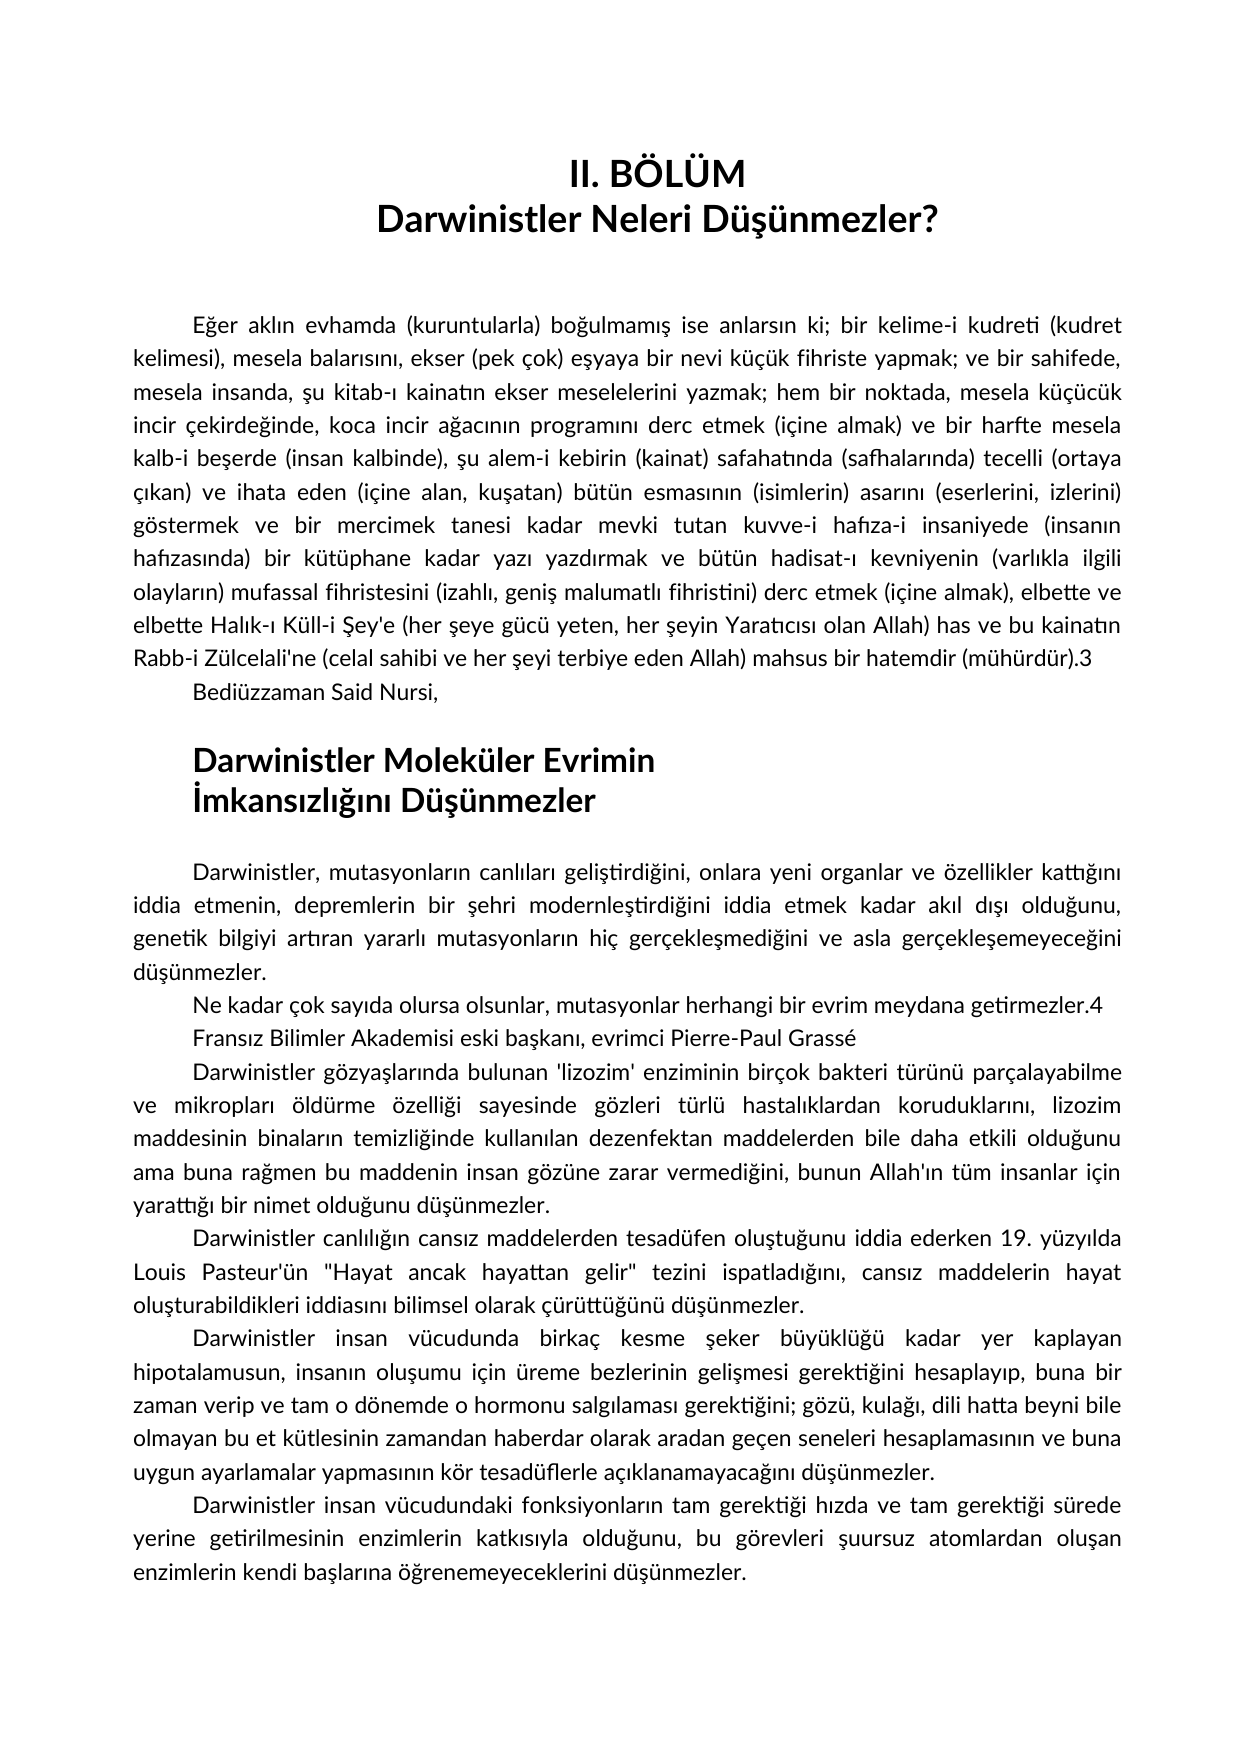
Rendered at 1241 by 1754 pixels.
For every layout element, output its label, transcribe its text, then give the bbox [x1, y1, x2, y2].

text Darwinistler insan vücudunda birkaç kesme şeker büyüklüğü kadar yer kaplayan hipotalamusun, insanın oluşumu için üreme bezlerinin gelişmesi gerektiğini hesaplayıp, buna bir zaman verip ve tam o dönemde o hormonu salgılaması gerektiğini; gözü, kulağı, dili hatta beyni bile olmayan bu et kütlesinin zamandan haberdar olarak aradan geçen seneleri hesaplamasının ve buna uygun ayarlamalar yapmasının kör tesadüflerle açıklanamayacağını düşünmezler. [133, 1320, 1123, 1487]
text Darwinistler canlılığın cansız maddelerden tesadüfen oluştuğunu iddia ederken 19. yüzyılda Louis Pasteur'ün "Hayat ancak hayattan gelir" tezini ispatladığını, cansız maddelerin hayat oluşturabildikleri iddiasını bilimsel olarak çürüttüğünü düşünmezler. [133, 1220, 1123, 1320]
text Fransız Bilimler Akademisi eski başkanı, evrimci Pierre-Paul Grassé [133, 1020, 1123, 1053]
text Darwinistler Moleküler Evrimin [133, 740, 1123, 780]
text Darwinistler Neleri Düşünmezler? [133, 195, 1123, 240]
text Bediüzzaman Said Nursi, [133, 673, 1123, 707]
text Eğer aklın evhamda (kuruntularla) boğulmamış ise anlarsın ki; bir kelime-i kudreti (kudret kelimesi), mesela balarısını, ekser (pek çok) eşyaya bir nevi küçük fihriste yapmak; ve bir sahifede, mesela insanda, şu kitab-ı kainatın ekser meselelerini yazmak; hem bir noktada, mesela küçücük incir çekirdeğinde, koca incir ağacının programını derc etmek (içine almak) ve bir harfte mesela kalb-i beşerde (insan kalbinde), şu alem-i kebirin (kainat) safahatında (safhalarında) tecelli (ortaya çıkan) ve ihata eden (içine alan, kuşatan) bütün esmasının (isimlerin) asarını (eserlerini, izlerini) göstermek ve bir mercimek tanesi kadar mevki tutan kuvve-i hafıza-i insaniyede (insanın hafızasında) bir kütüphane kadar yazı yazdırmak ve bütün hadisat-ı kevniyenin (varlıkla ilgili olayların) mufassal fihristesini (izahlı, geniş malumatlı fihristini) derc etmek (içine almak), elbette ve elbette Halık-ı Küll-i Şey'e (her şeye gücü yeten, her şeyin Yaratıcısı olan Allah) has ve bu kainatın Rabb-i Zülcelali'ne (celal sahibi ve her şeyi terbiye eden Allah) mahsus bir hatemdir (mühürdür).3 [133, 307, 1123, 673]
text Darwinistler insan vücudundaki fonksiyonların tam gerektiği hızda ve tam gerektiği sürede yerine getirilmesinin enzimlerin katkısıyla olduğunu, bu görevleri şuursuz atomlardan oluşan enzimlerin kendi başlarına öğrenemeyeceklerini düşünmezler. [133, 1487, 1123, 1587]
text İmkansızlığını Düşünmezler [133, 780, 1123, 820]
text Darwinistler gözyaşlarında bulunan 'lizozim' enziminin birçok bakteri türünü parçalayabilme ve mikropları öldürme özelliği sayesinde gözleri türlü hastalıklardan koruduklarını, lizozim maddesinin binaların temizliğinde kullanılan dezenfektan maddelerden bile daha etkili olduğunu ama buna rağmen bu maddenin insan gözüne zarar vermediğini, bunun Allah'ın tüm insanlar için yarattığı bir nimet olduğunu düşünmezler. [133, 1053, 1123, 1220]
text II. BÖLÜM [133, 150, 1123, 195]
text Ne kadar çok sayıda olursa olsunlar, mutasyonlar herhangi bir evrim meydana getirmezler.4 [133, 987, 1123, 1020]
text Darwinistler, mutasyonların canlıları geliştirdiğini, onlara yeni organlar ve özellikler kattığını iddia etmenin, depremlerin bir şehri modernleştirdiğini iddia etmek kadar akıl dışı olduğunu, genetik bilgiyi artıran yararlı mutasyonların hiç gerçekleşmediğini ve asla gerçekleşemeyeceğini düşünmezler. [133, 853, 1123, 987]
